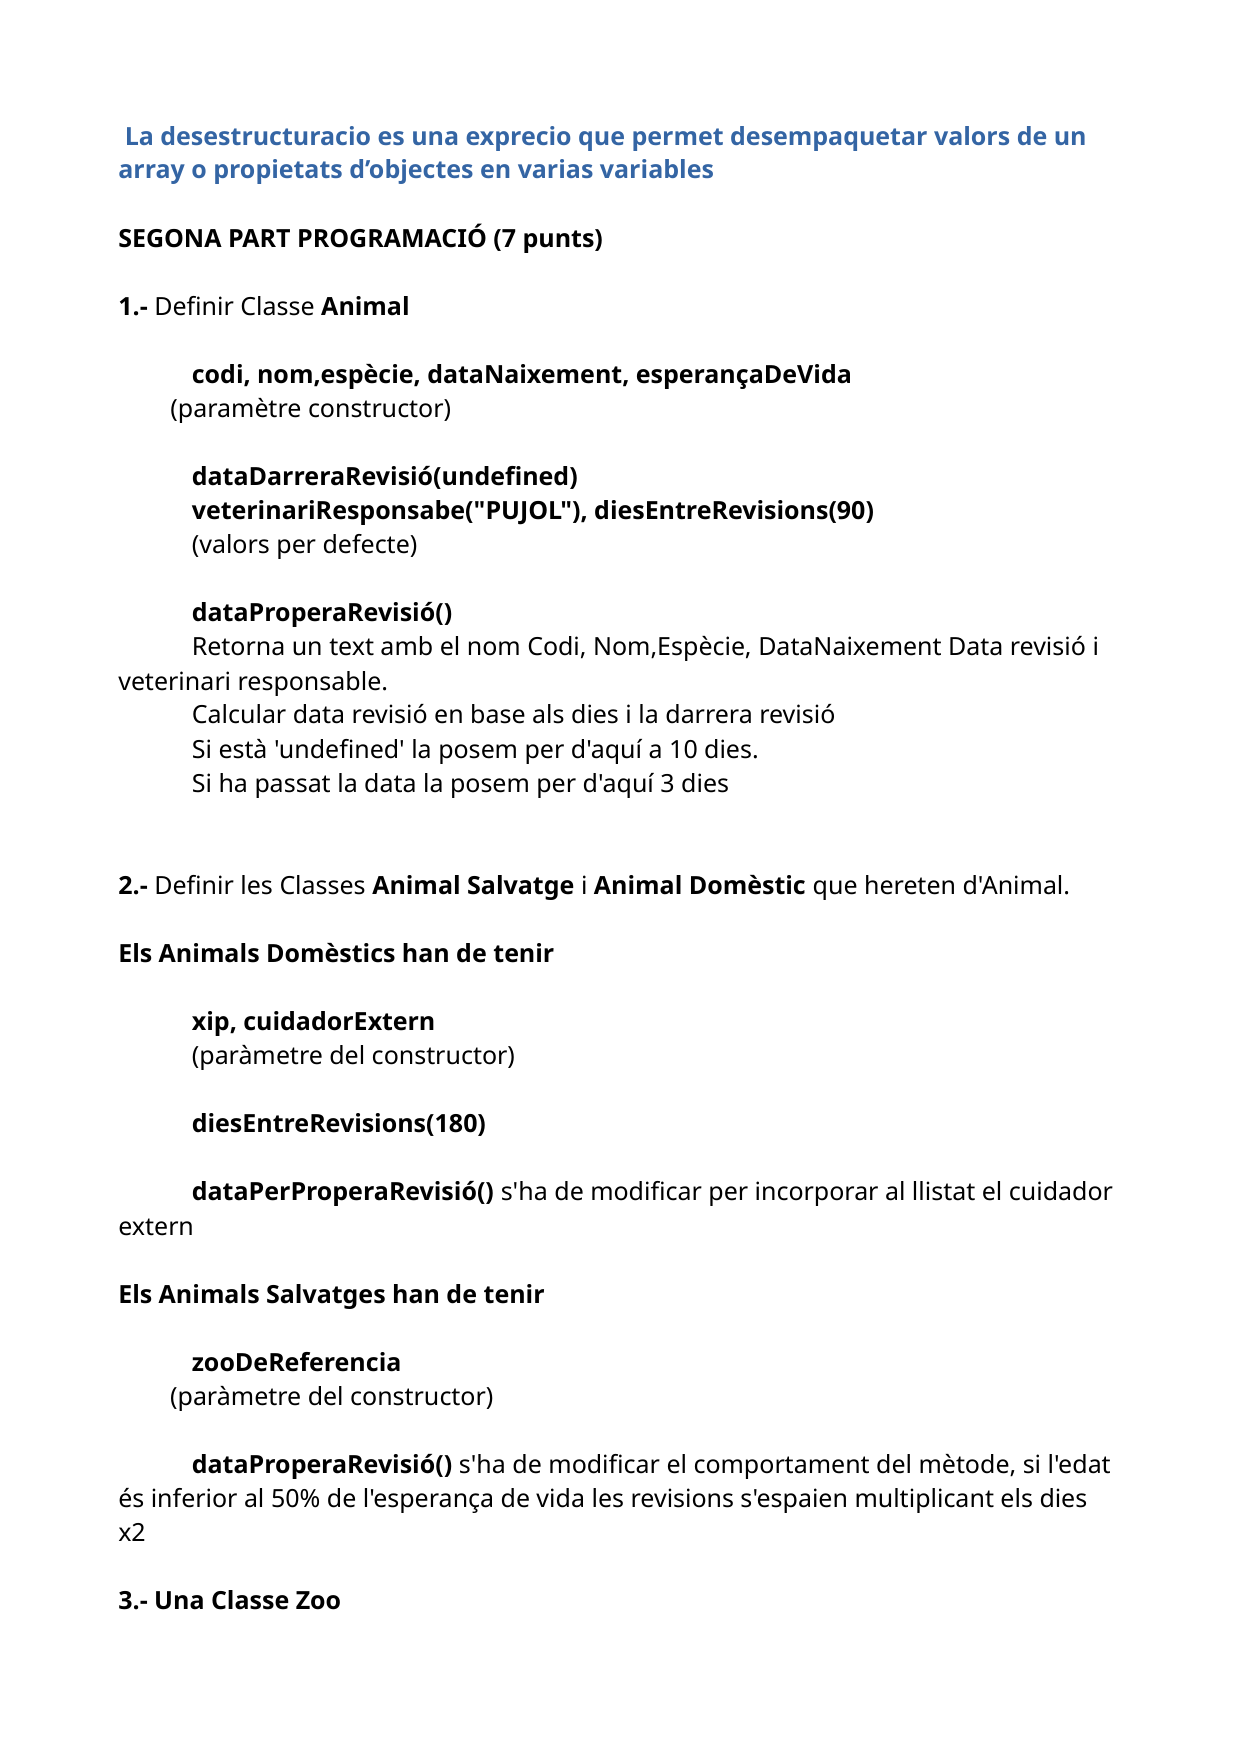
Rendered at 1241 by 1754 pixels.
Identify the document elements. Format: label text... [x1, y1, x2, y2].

text dataProperaRevisió() s'ha de modificar el comportament del mètode, si l'edat és inferior al 50% de l'esperança de vida les revisions s'espaien multiplicant els dies x2 [118, 1447, 1122, 1549]
text (valors per defecte) [118, 527, 1122, 561]
text Els Animals Salvatges han de tenir [118, 1276, 1122, 1310]
text Si ha passat la data la posem per d'aquí 3 dies [118, 765, 1122, 799]
text Calcular data revisió en base als dies i la darrera revisió [118, 697, 1122, 731]
text diesEntreRevisions(180) [118, 1106, 1122, 1140]
text SEGONA PART PROGRAMACIÓ (7 punts) [118, 220, 1122, 254]
text veterinariResponsabe("PUJOL"), diesEntreRevisions(90) [118, 493, 1122, 527]
text La desestructuracio es una exprecio que permet desempaquetar valors de un array o propietats d’objectes en varias variables [118, 118, 1122, 186]
text Els Animals Domèstics han de tenir [118, 936, 1122, 970]
text dataDarreraRevisió(undefined) [118, 459, 1122, 493]
text (paramètre constructor) [118, 391, 1122, 425]
text dataProperaRevisió() [118, 595, 1122, 629]
text codi, nom,espècie, dataNaixement, esperançaDeVida [118, 357, 1122, 391]
text 1.- Definir Classe Animal [118, 288, 1122, 322]
text 2.- Definir les Classes Animal Salvatge i Animal Domèstic que hereten d'Animal. [118, 867, 1122, 902]
text (paràmetre del constructor) [118, 1378, 1122, 1412]
text Retorna un text amb el nom Codi, Nom,Espècie, DataNaixement Data revisió i veterinari responsable. [118, 629, 1122, 697]
text Si està 'undefined' la posem per d'aquí a 10 dies. [118, 731, 1122, 765]
text zooDeReferencia [118, 1344, 1122, 1378]
text dataPerProperaRevisió() s'ha de modificar per incorporar al llistat el cuidador extern [118, 1174, 1122, 1242]
text (paràmetre del constructor) [118, 1038, 1122, 1072]
text xip, cuidadorExtern [118, 1004, 1122, 1038]
text 3.- Una Classe Zoo [118, 1583, 1122, 1617]
